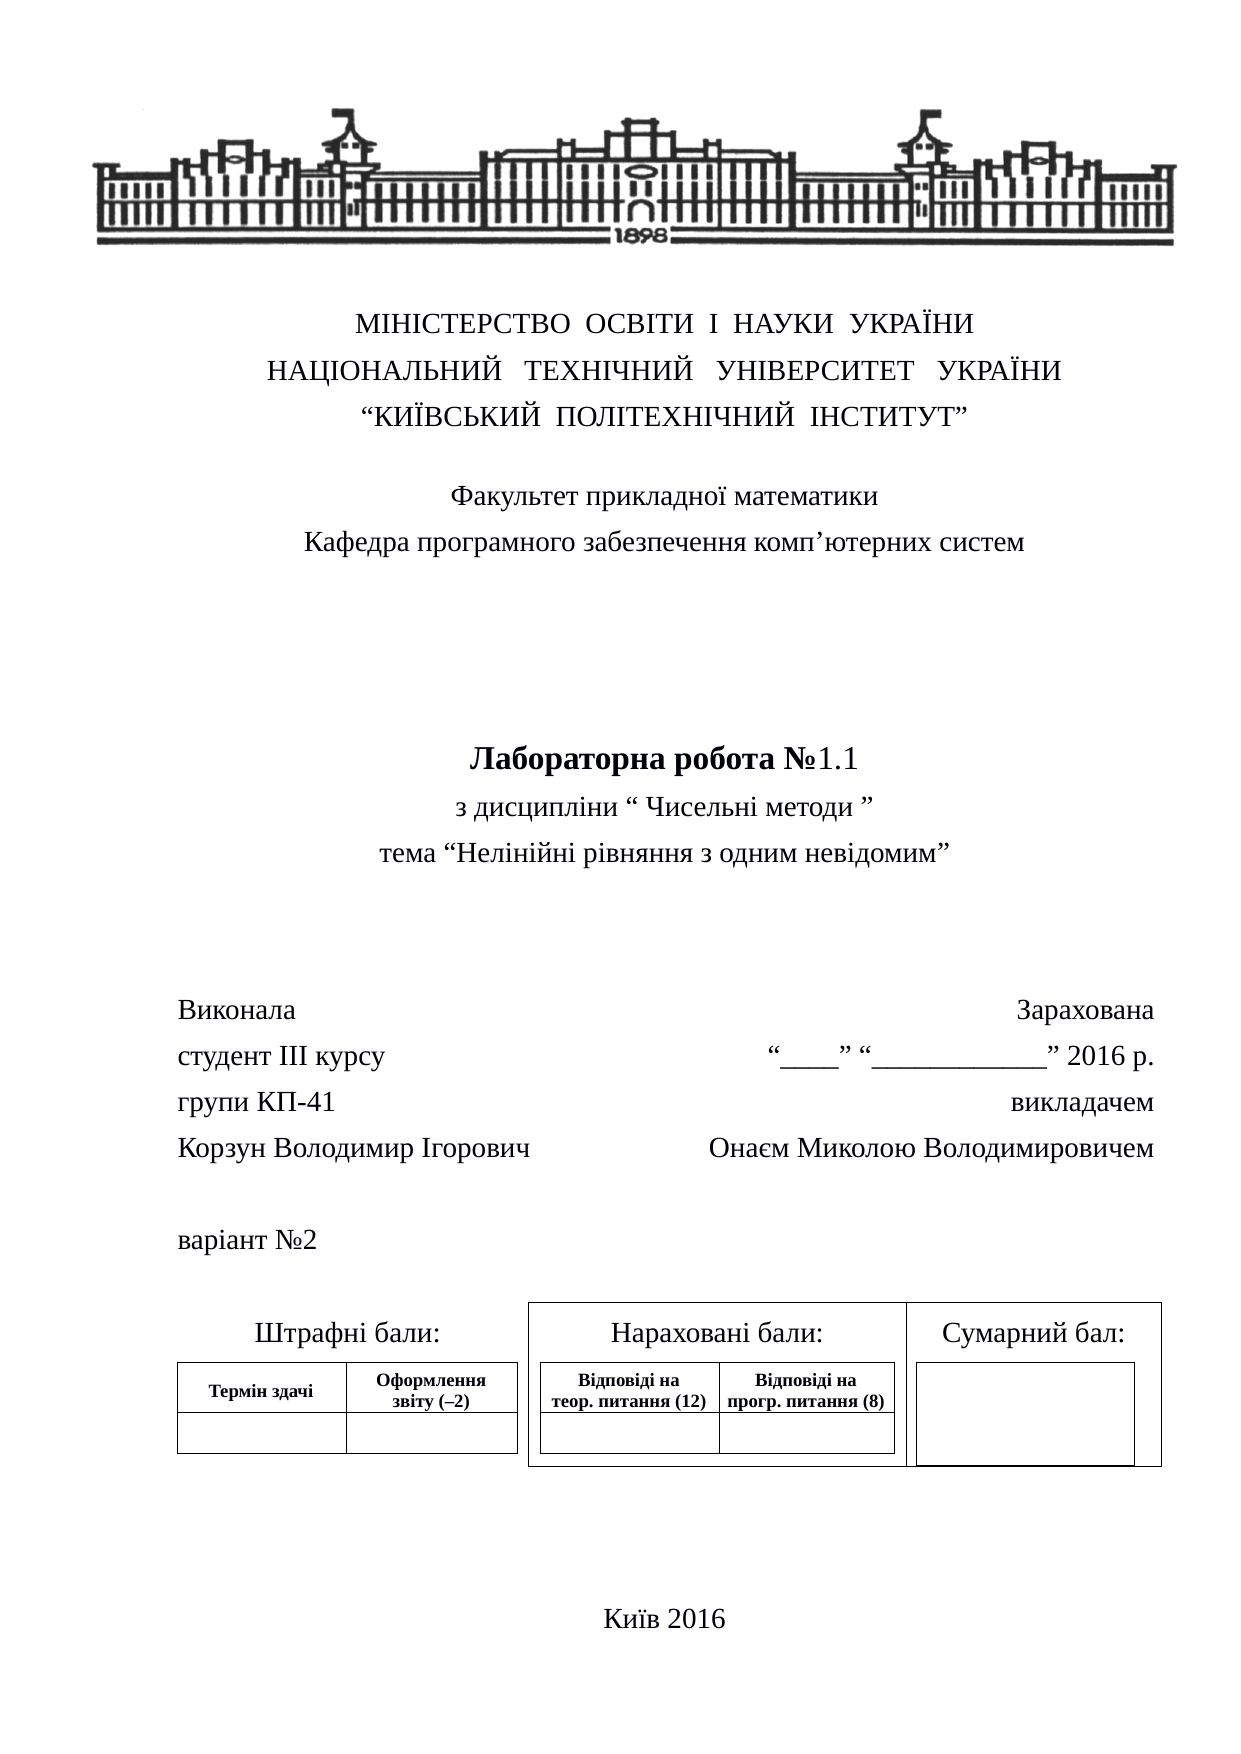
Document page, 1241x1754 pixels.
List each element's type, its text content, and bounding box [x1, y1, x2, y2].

text Лабораторна робота №1.1 [177, 738, 1152, 776]
picture [88, 102, 1178, 249]
table_header [625, 980, 693, 1268]
text “КИЇВСЬКИЙ ПОЛІТЕХНІЧНИЙ ІНСТИТУТ” [177, 399, 1152, 432]
table_cell [347, 1413, 517, 1453]
text Факультет прикладної математики [177, 478, 1152, 512]
table_cell [178, 1413, 346, 1453]
table_header Штрафні бали: [165, 1302, 528, 1466]
table_header Термін здачі [178, 1363, 346, 1412]
table_cell [720, 1413, 894, 1453]
title МІНІСТЕРСТВО ОСВІТИ І НАУКИ УКРАЇНИ [177, 307, 1152, 340]
text НАЦІОНАЛЬНИЙ ТЕХНІЧНИЙ УНІВЕРСИТЕТ УКРАЇНИ [177, 353, 1152, 386]
table_header Оформлення звіту (–2) [347, 1363, 517, 1412]
table_cell [541, 1413, 719, 1453]
table_header Виконала студент III курсу групи КП-41 Корзун Володимир Ігорович варіант №2 [165, 980, 624, 1268]
text з дисципліни “ Чисельні методи ” [177, 789, 1152, 822]
table_header Відповіді на теор. питання (12) [541, 1363, 719, 1412]
text Кафедра програмного забезпечення комп’ютерних систем [177, 524, 1152, 558]
text тема “Нелінійні рівняння з одним невідомим” [177, 835, 1152, 868]
table_header Нараховані бали: [529, 1303, 906, 1466]
table_header Сумарний бал: [907, 1303, 1161, 1466]
text Київ 2016 [177, 1601, 1152, 1635]
table_header Зарахована “____” “____________” 2016 р. викладачем Онаєм Миколою Володимировичем [693, 980, 1166, 1268]
table_header Відповіді на прогр. питання (8) [720, 1363, 894, 1412]
table_header [917, 1363, 1134, 1465]
